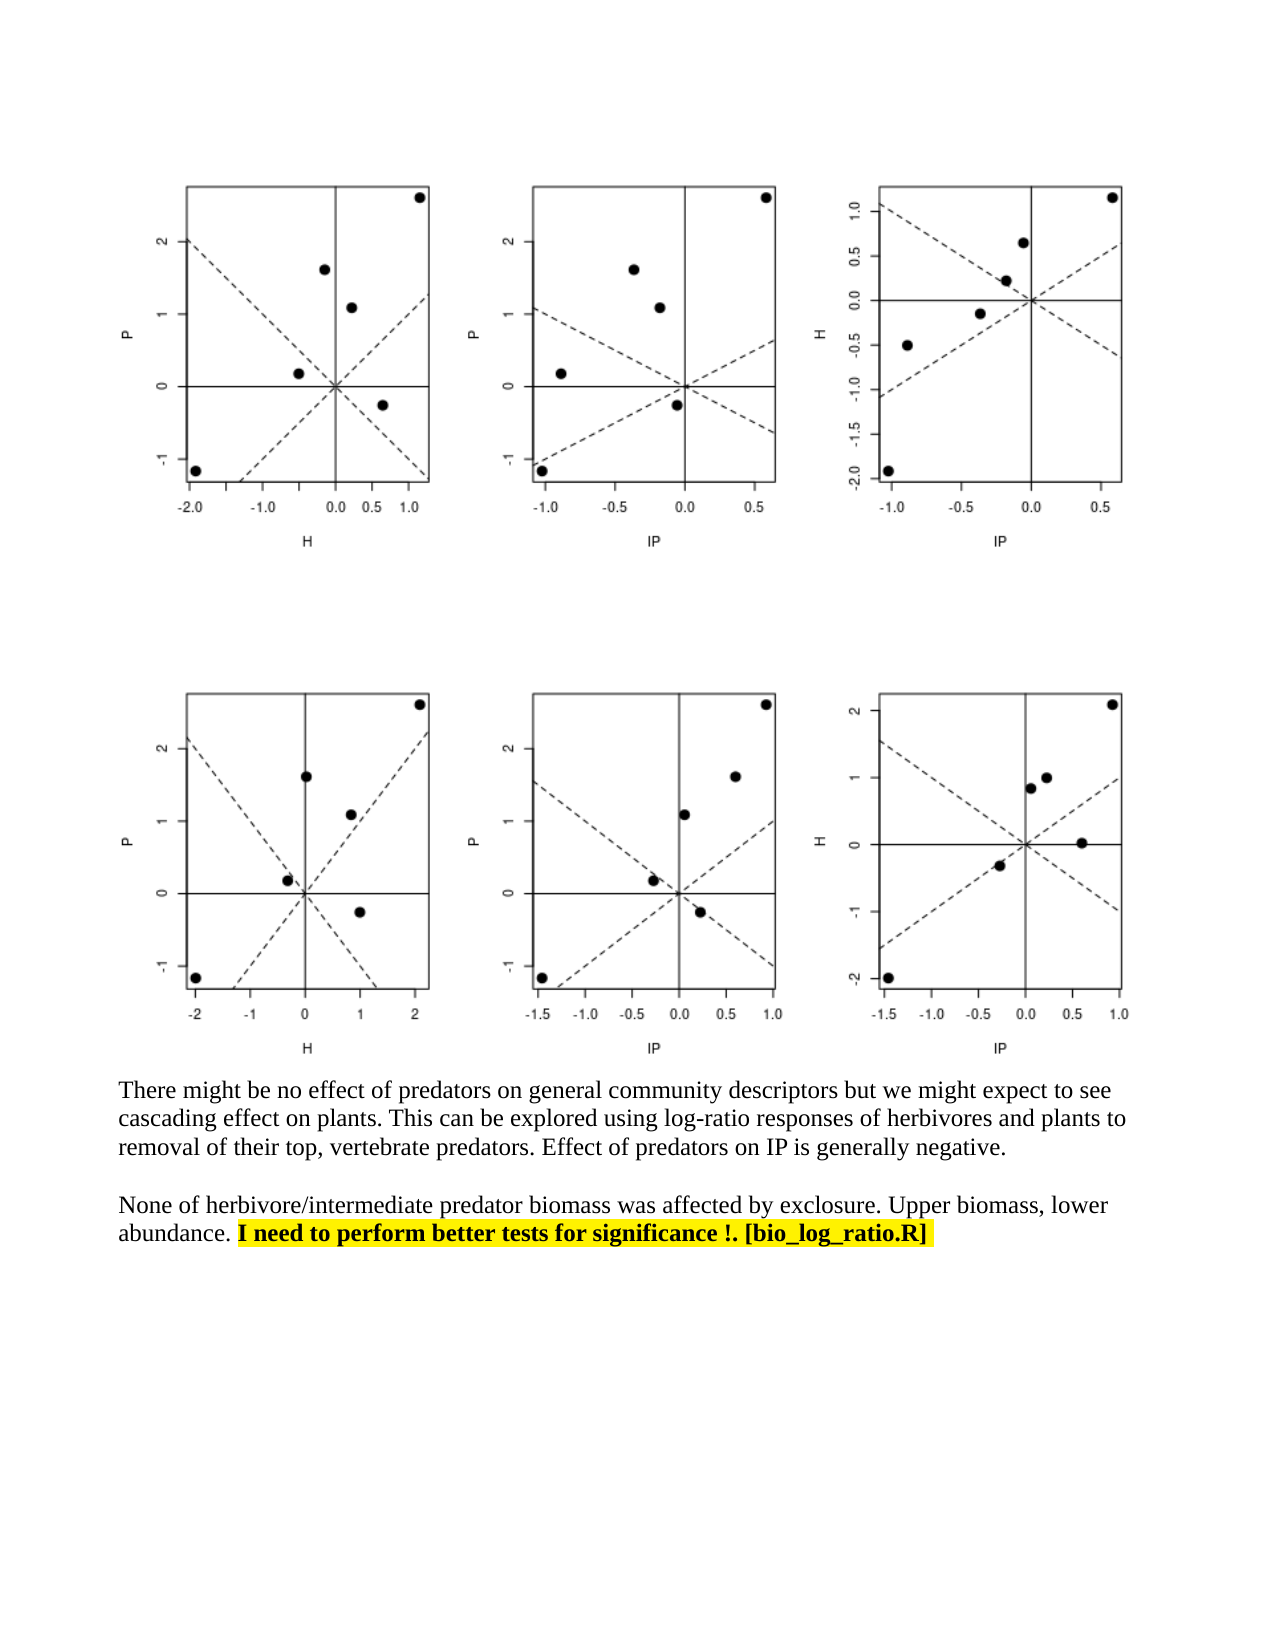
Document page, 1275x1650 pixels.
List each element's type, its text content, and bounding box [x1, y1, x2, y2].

text None of herbivore/intermediate predator biomass was affected by exclosure. Upper biomass, lower abundance. I need to perform better tests for significance !. [bio_log_ratio.R] [118, 1190, 1157, 1247]
picture [118, 625, 1157, 1075]
text There might be no effect of predators on general community descriptors but we might expect to see cascading effect on plants. This can be explored using log-ratio responses of herbivores and plants to removal of their top, vertebrate predators. Effect of predators on IP is generally negative. [118, 1075, 1157, 1161]
picture [118, 118, 1157, 568]
